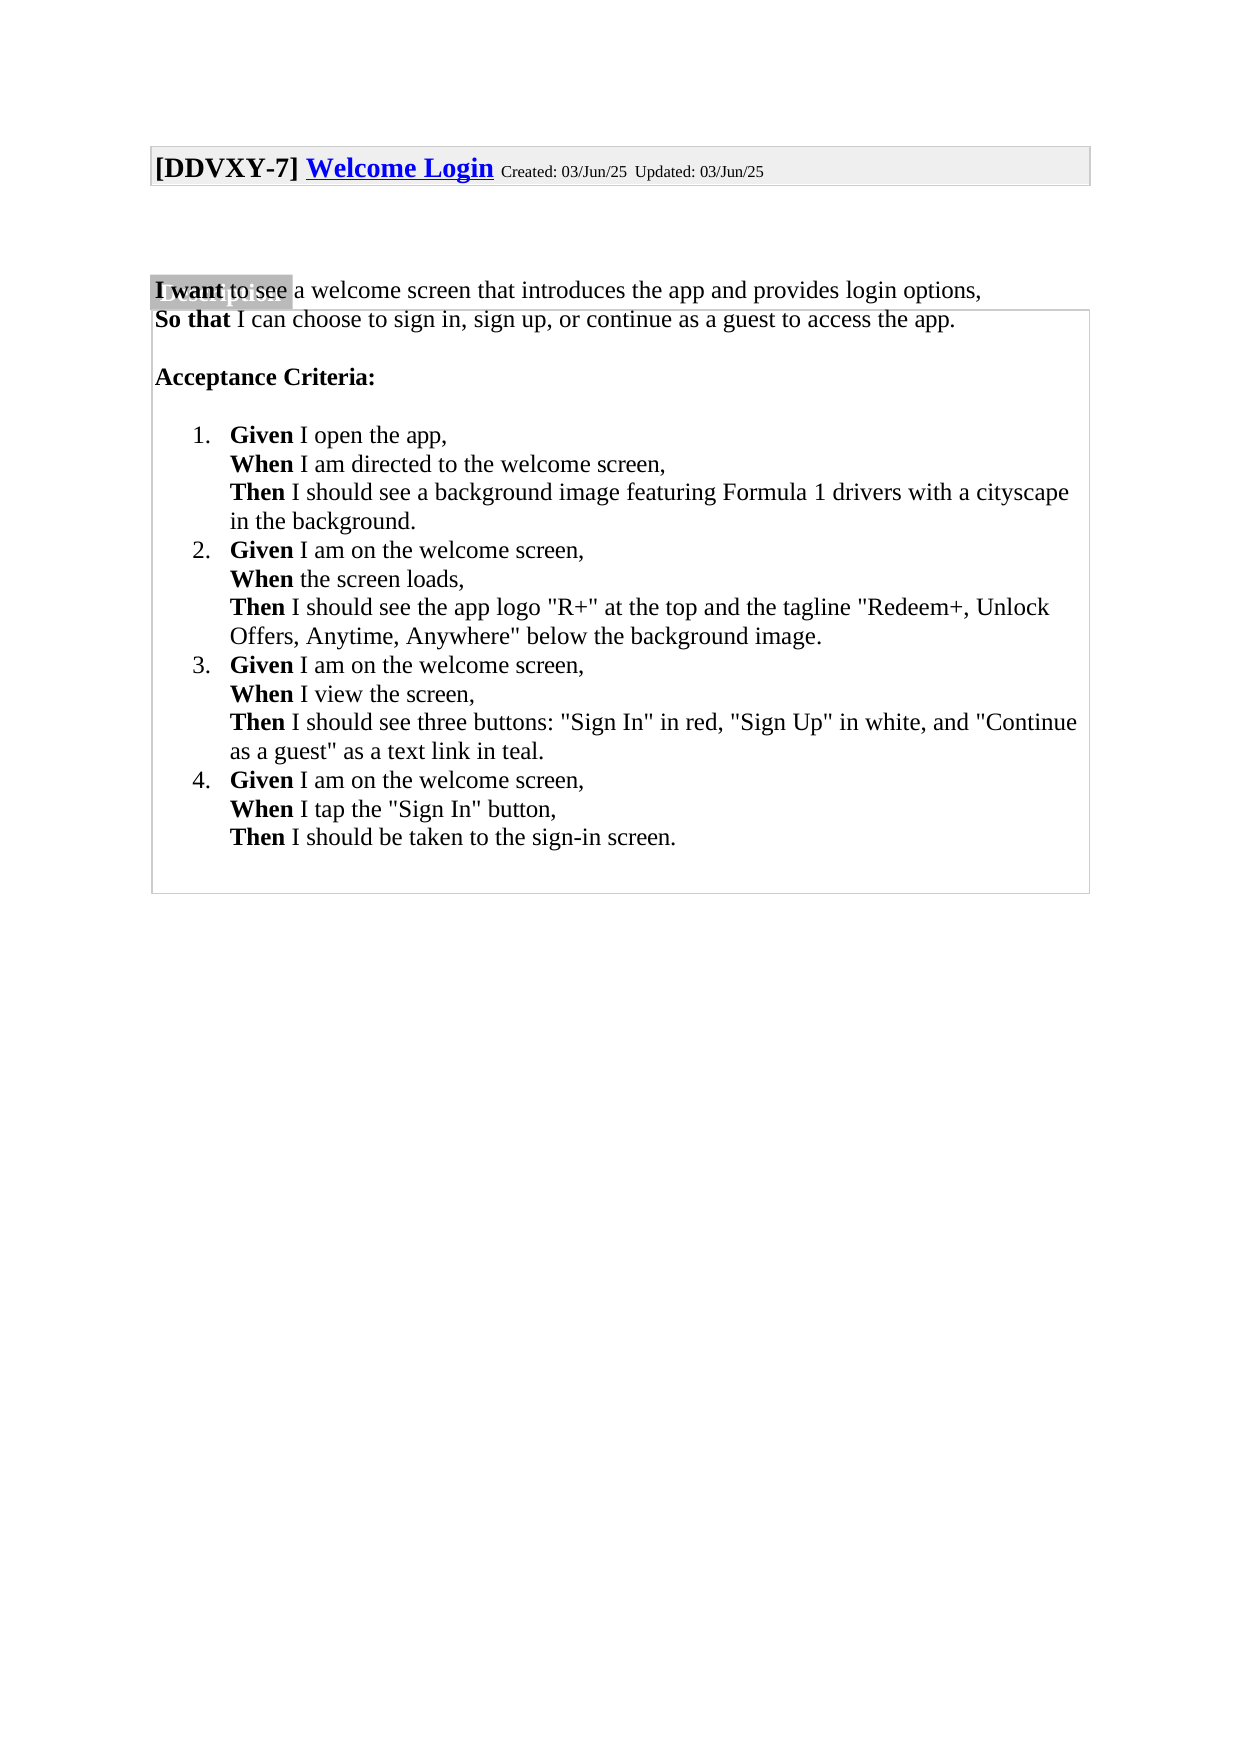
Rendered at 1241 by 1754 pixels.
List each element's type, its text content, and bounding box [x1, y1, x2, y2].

list Given I open the app, [192, 420, 1090, 449]
text When I am directed to the welcome screen, [229, 449, 1090, 477]
table_header [DDVXY-7] Welcome Login Created: 03/Jun/25 Updated: 03/Jun/25 [152, 147, 1089, 184]
list Given I am on the welcome screen, [192, 650, 1090, 679]
text Acceptance Criteria: [154, 362, 1090, 391]
text When I view the screen, [229, 679, 1090, 707]
text Then I should see a background image featuring Formula 1 drivers with a cityscape in the background. [229, 477, 1073, 535]
text Then I should see the app logo "R+" at the top and the tagline "Redeem+, Unlock Offers, Anytime, Anywhere" below the background image. [229, 592, 1090, 650]
text Then I should be taken to the sign-in screen. [229, 822, 1090, 851]
text When the screen loads, [229, 564, 1090, 592]
list Given I am on the welcome screen, [192, 535, 1090, 564]
text Then I should see three buttons: "Sign In" in red, "Sign Up" in white, and "Continue as a guest" as a text link in teal. [229, 707, 1090, 765]
list Given I am on the welcome screen, [192, 765, 1090, 794]
text So that I can choose to sign in, sign up, or continue as a guest to access the app. [154, 304, 1090, 333]
text When I tap the "Sign In" button, [229, 794, 1090, 822]
text I want to see a welcome screen that introduces the app and provides login options, [154, 275, 1090, 304]
